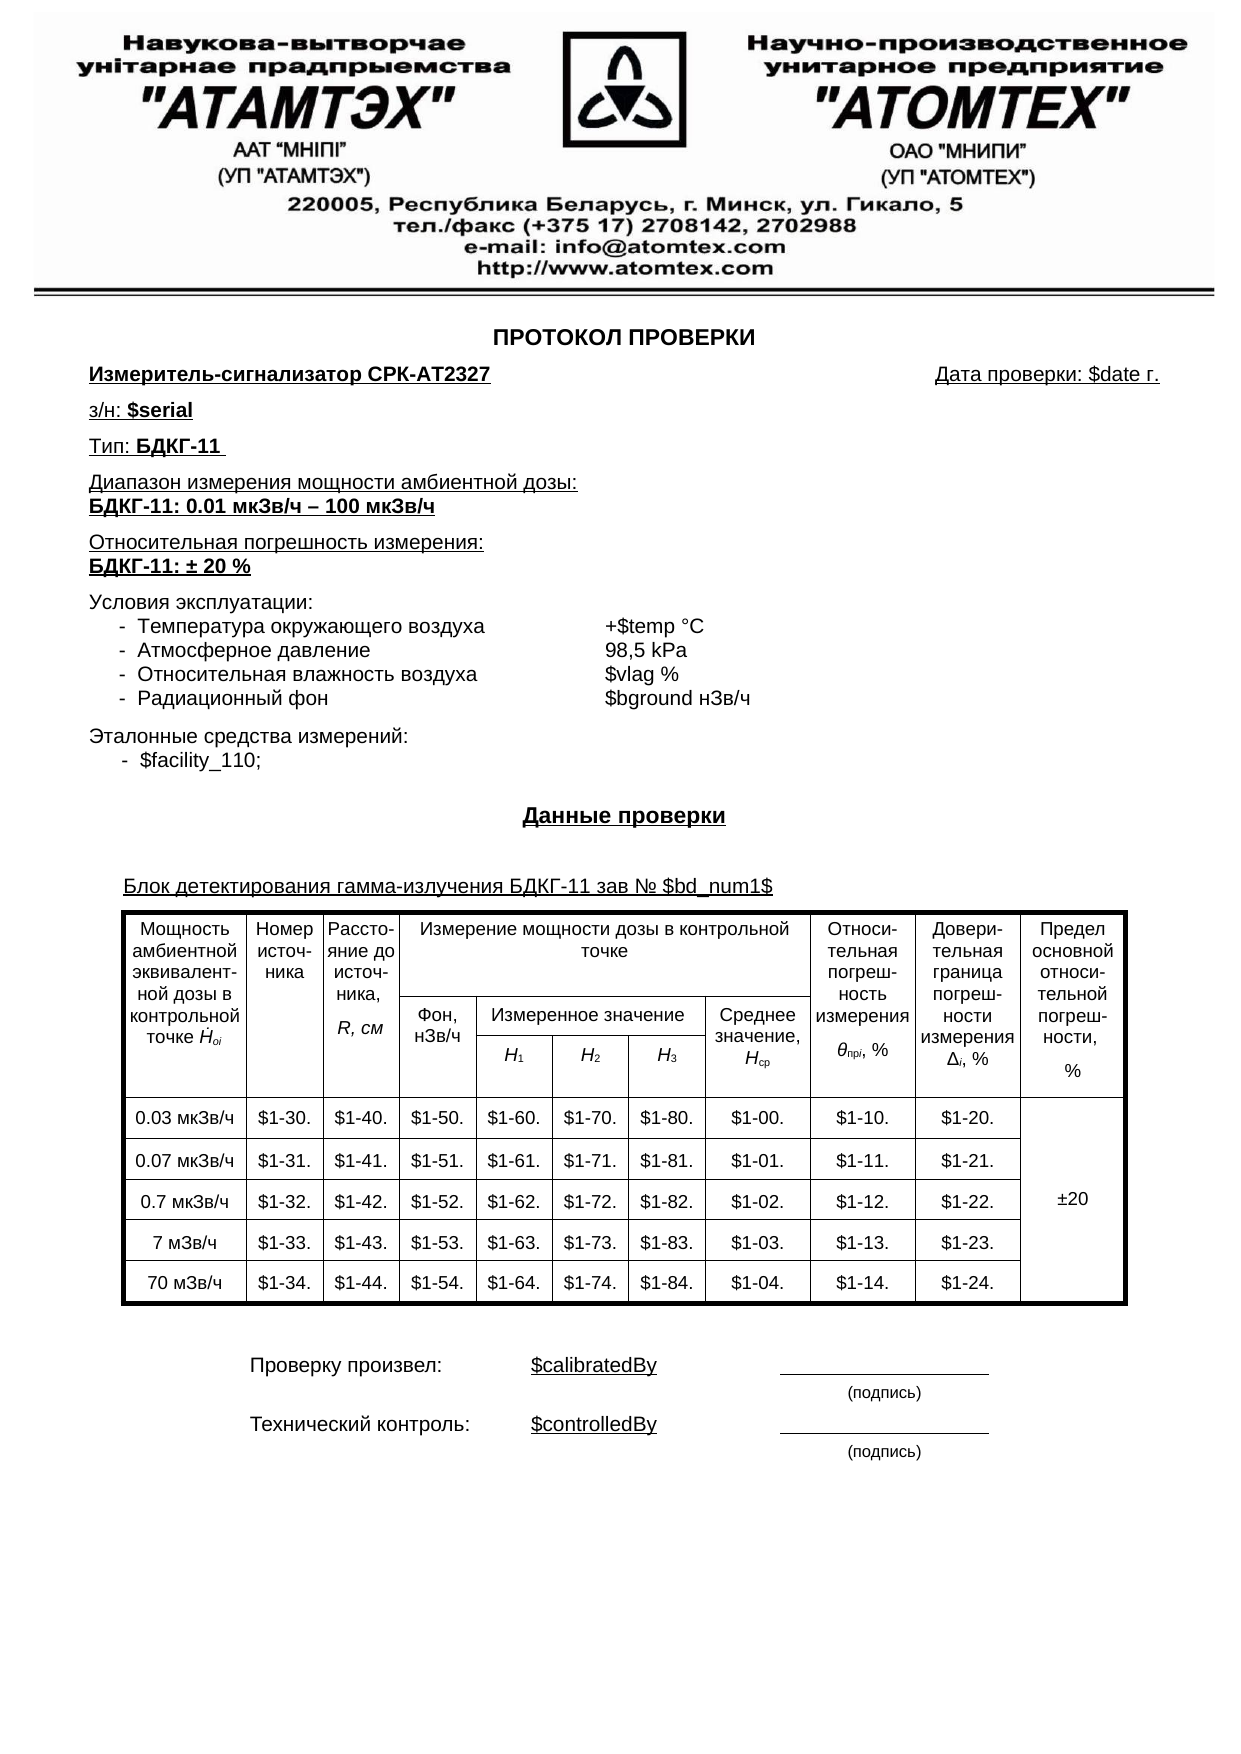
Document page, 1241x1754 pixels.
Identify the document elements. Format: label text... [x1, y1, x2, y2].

table_cell Мощность амбиентной эквивалент-ной дозы в контрольной точке Ḣoi [126, 915, 246, 1097]
text Данные проверки [88, 802, 1160, 828]
table_cell $1-54. [400, 1261, 476, 1301]
table_cell $1-43. [324, 1220, 399, 1260]
text Условия эксплуатации: [88, 589, 1160, 613]
table_cell Относи-тельная погреш-ность измерения θпрi, % [811, 915, 915, 1097]
table_cell $1-23. [916, 1220, 1020, 1260]
table_cell (подпись) [764, 1442, 1004, 1466]
text - Температура окружающего воздуха +$temp °C [118, 613, 1160, 637]
table_cell $1-03. [706, 1220, 810, 1260]
text - $facility_110; [121, 748, 1160, 772]
text БДКГ-11: ± 20 % [88, 553, 1160, 577]
table_cell $1-53. [400, 1220, 476, 1260]
table_cell $1-40. [324, 1098, 399, 1138]
table_cell $1-83. [629, 1220, 705, 1260]
table_cell 7 мЗв/ч [126, 1220, 246, 1260]
text з/н: $serial [88, 398, 1160, 422]
table_cell $1-63. [477, 1220, 552, 1260]
table_cell Номер источ-ника [247, 915, 323, 1097]
table_cell (подпись) [764, 1383, 1004, 1407]
table_cell $1-13. [811, 1220, 915, 1260]
table_cell $1-52. [400, 1180, 476, 1219]
table_cell $1-31. [247, 1139, 323, 1178]
table_cell 0.07 мкЗв/ч [126, 1139, 246, 1178]
table_cell Рассто-яние до источ-ника, R, см [324, 915, 399, 1097]
table_cell [525, 1383, 764, 1407]
table_cell $1-51. [400, 1139, 476, 1178]
table_cell $1-70. [553, 1098, 628, 1138]
table_header [764, 1347, 1004, 1383]
text ПРОТОКОЛ ПРОВЕРКИ [88, 323, 1160, 350]
table_cell $1-21. [916, 1139, 1020, 1178]
table_cell $1-62. [477, 1180, 552, 1219]
table_cell Предел основной относи-тельной погреш-ности, % [1021, 915, 1123, 1097]
table_cell 0.03 мкЗв/ч [126, 1098, 246, 1138]
table_cell $1-72. [553, 1180, 628, 1219]
table_cell Фон, нЗв/ч [400, 997, 476, 1097]
text Измеритель-сигнализатор СРК-АТ2327 Дата проверки: $date г. [88, 362, 1160, 386]
text - Радиационный фон $bground нЗв/ч [118, 685, 1160, 709]
picture [33, 12, 1215, 298]
table_cell $1-33. [247, 1220, 323, 1260]
table_cell $1-80. [629, 1098, 705, 1138]
table_cell $1-11. [811, 1139, 915, 1178]
table_cell $1-30. [247, 1098, 323, 1138]
table_cell H2 [553, 1036, 628, 1097]
table_cell $1-32. [247, 1180, 323, 1219]
table_cell $controlledBy [525, 1407, 764, 1442]
table_cell H1 [477, 1036, 552, 1097]
table_cell $1-34. [247, 1261, 323, 1301]
table_cell $1-10. [811, 1098, 915, 1138]
table_cell $1-22. [916, 1180, 1020, 1219]
table_header $calibratedBy [525, 1347, 764, 1383]
table_cell [244, 1442, 525, 1466]
text БДКГ-11: 0.01 мкЗв/ч – 100 мкЗв/ч [88, 494, 1160, 518]
table_cell $1-74. [553, 1261, 628, 1301]
table_cell [525, 1442, 764, 1466]
table_cell $1-14. [811, 1261, 915, 1301]
table_cell Технический контроль: [244, 1407, 525, 1442]
table_cell $1-50. [400, 1098, 476, 1138]
text Эталонные средства измерений: [88, 724, 1160, 748]
table_cell $1-02. [706, 1180, 810, 1219]
table_cell $1-60. [477, 1098, 552, 1138]
table_cell [764, 1407, 1004, 1442]
table_cell $1-24. [916, 1261, 1020, 1301]
table_cell $1-44. [324, 1261, 399, 1301]
table_cell ±20 [1021, 1098, 1123, 1301]
table_cell $1-01. [706, 1139, 810, 1178]
table_cell H3 [629, 1036, 705, 1097]
table_cell $1-41. [324, 1139, 399, 1178]
table_header Проверку произвел: [244, 1347, 525, 1383]
table_cell $1-71. [553, 1139, 628, 1178]
table_cell 70 мЗв/ч [126, 1261, 246, 1301]
table_cell $1-64. [477, 1261, 552, 1301]
text Диапазон измерения мощности амбиентной дозы: [88, 470, 1160, 494]
table_cell $1-82. [629, 1180, 705, 1219]
table_cell $1-81. [629, 1139, 705, 1178]
table_cell $1-42. [324, 1180, 399, 1219]
table_cell Довери-тельная граница погреш-ности измерения Δi, % [916, 915, 1020, 1097]
table_cell Измерение мощности дозы в контрольной точке [400, 915, 810, 996]
table_cell $1-00. [706, 1098, 810, 1138]
text - Относительная влажность воздуха $vlag % [118, 661, 1160, 685]
table_cell [244, 1383, 525, 1407]
table_cell Измеренное значение [477, 997, 705, 1035]
text - Атмосферное давление 98,5 kPa [118, 637, 1160, 661]
table_cell $1-61. [477, 1139, 552, 1178]
table_cell $1-73. [553, 1220, 628, 1260]
table_cell Среднее значение, Hср [706, 997, 810, 1097]
table_cell $1-20. [916, 1098, 1020, 1138]
table_header Блок детектирования гамма-излучения БДКГ-11 зав № $bd_num1$ [123, 861, 1125, 910]
table_cell $1-04. [706, 1261, 810, 1301]
text Относительная погрешность измерения: [88, 529, 1160, 553]
table_cell $1-12. [811, 1180, 915, 1219]
table_cell 0.7 мкЗв/ч [126, 1180, 246, 1219]
table_cell $1-84. [629, 1261, 705, 1301]
text Тип: БДКГ-11 [88, 434, 1160, 458]
